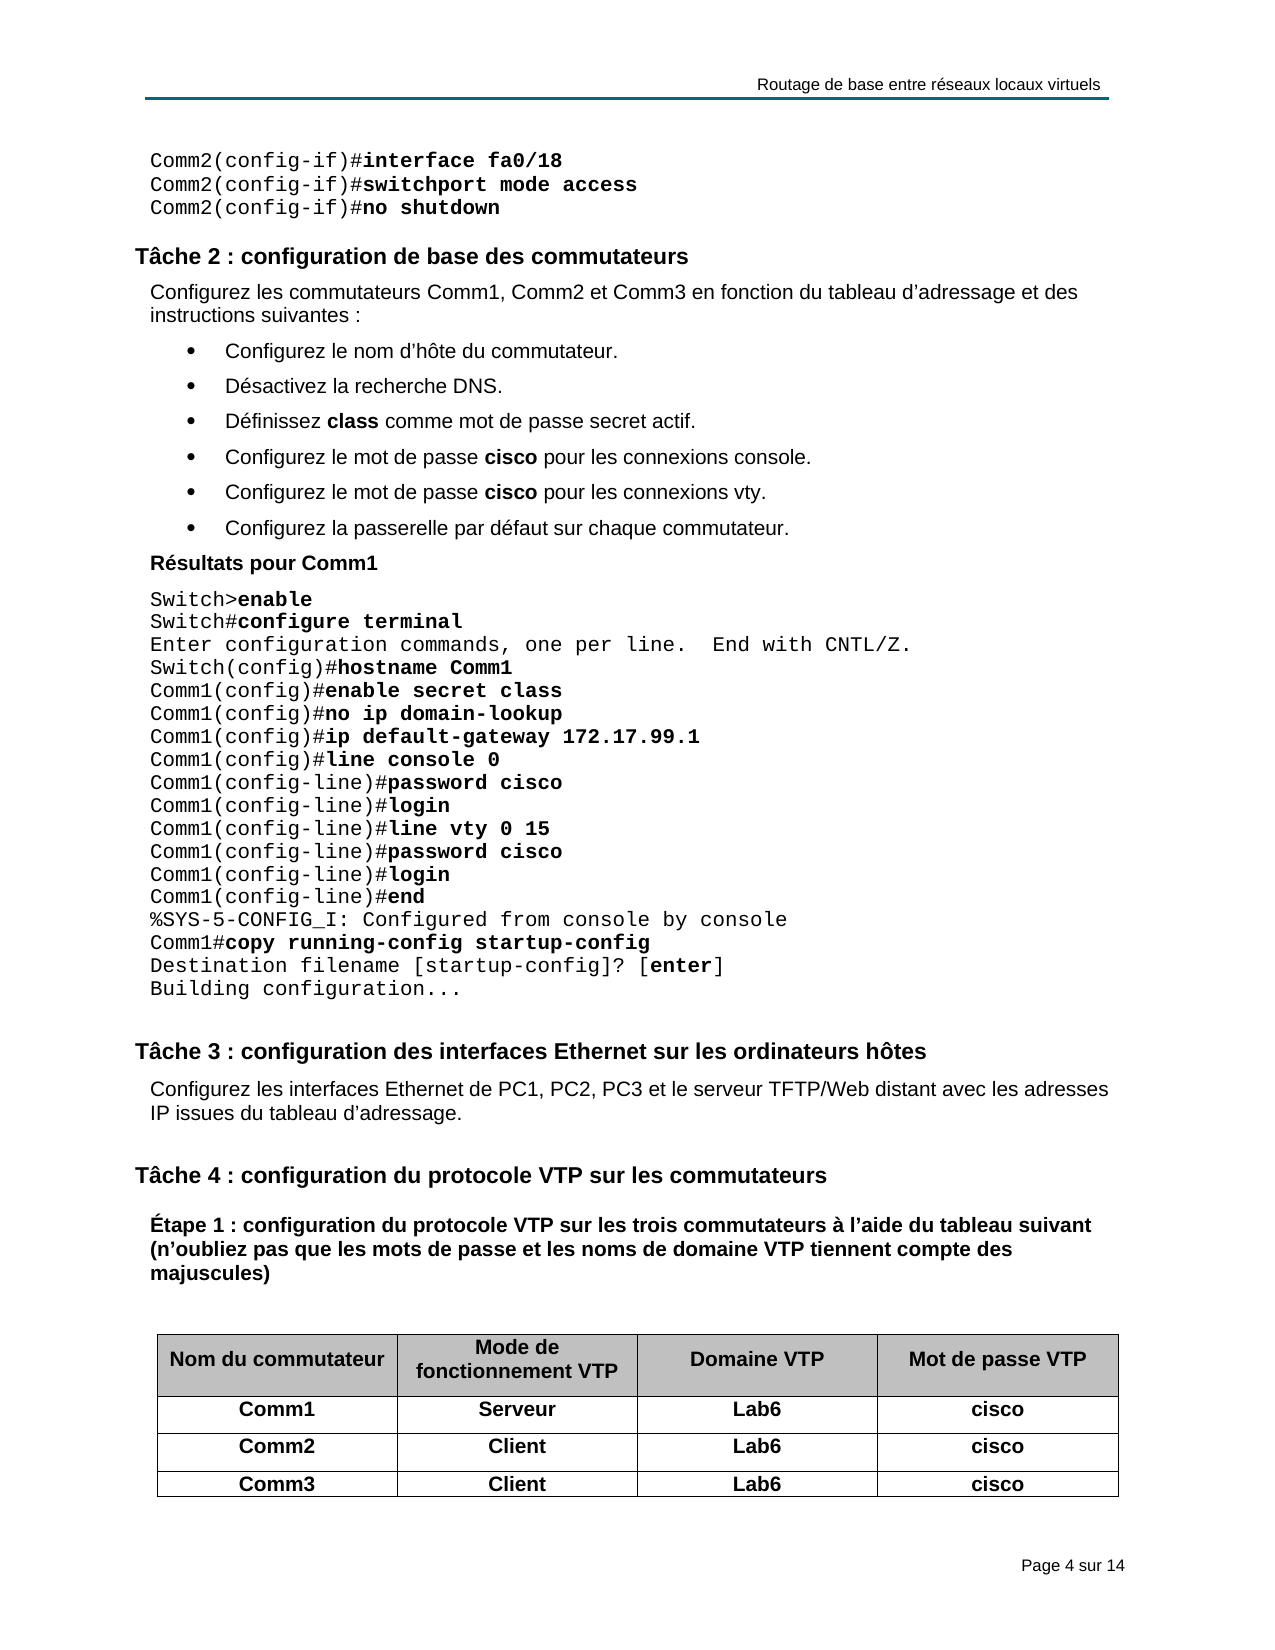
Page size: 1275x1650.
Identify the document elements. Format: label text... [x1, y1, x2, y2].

text Switch>enable [150, 588, 1125, 611]
text Comm1(config)#no ip domain-lookup [150, 702, 1125, 725]
text Comm2(config-if)#interface fa0/18 [150, 150, 1125, 174]
table_header Mot de passe VTP [878, 1335, 1118, 1396]
text Étape 1 : configuration du protocole VTP sur les trois commutateurs à l’aide du tableau suivant (n’oubliez pas que les mots de passe et les noms de domaine VTP tiennent compte des majuscules) [150, 1213, 1125, 1285]
text Comm1(config-line)#login [150, 863, 1125, 886]
table_cell Comm3 [158, 1472, 397, 1496]
text Résultats pour Comm1 [150, 552, 1125, 575]
text Comm1#copy running-config startup-config [150, 931, 1125, 954]
list Désactivez la recherche DNS. [187, 375, 1125, 398]
table_cell cisco [878, 1397, 1118, 1433]
list Définissez class comme mot de passe secret actif. [187, 411, 1125, 433]
text Comm2(config-if)#switchport mode access [150, 174, 1125, 197]
text Comm1(config-line)#line vty 0 15 [150, 817, 1125, 840]
text Building configuration... [150, 977, 1125, 1000]
table_header Mode de fonctionnement VTP [398, 1335, 637, 1396]
text Switch#configure terminal [150, 611, 1125, 633]
text Comm1(config-line)#password cisco [150, 771, 1125, 794]
table_cell Client [398, 1434, 637, 1471]
text Comm1(config)#line console 0 [150, 748, 1125, 771]
text Tâche 4 : configuration du protocole VTP sur les commutateurs [135, 1162, 1125, 1188]
list Configurez le mot de passe cisco pour les connexions console. [187, 446, 1125, 469]
table_cell Serveur [398, 1397, 637, 1433]
list Configurez le nom d’hôte du commutateur. [187, 340, 1125, 363]
table_cell Lab6 [638, 1434, 877, 1471]
text Tâche 2 : configuration de base des commutateurs [135, 246, 1125, 269]
text Comm2(config-if)#no shutdown [150, 197, 1125, 221]
text Comm1(config-line)#end [150, 886, 1125, 908]
text Tâche 3 : configuration des interfaces Ethernet sur les ordinateurs hôtes [135, 1038, 1125, 1064]
table_cell Lab6 [638, 1472, 877, 1496]
text Destination filename [startup-config]? [enter] [150, 954, 1125, 977]
table_cell cisco [878, 1472, 1118, 1496]
table_header Domaine VTP [638, 1335, 877, 1396]
text %SYS-5-CONFIG_I: Configured from console by console [150, 908, 1125, 931]
text Switch(config)#hostname Comm1 [150, 656, 1125, 679]
text Comm1(config-line)#login [150, 794, 1125, 817]
table_cell Lab6 [638, 1397, 877, 1433]
table_cell cisco [878, 1434, 1118, 1471]
text Comm1(config)#ip default-gateway 172.17.99.1 [150, 725, 1125, 748]
table_cell Comm2 [158, 1434, 397, 1471]
table_cell Client [398, 1472, 637, 1496]
text Configurez les commutateurs Comm1, Comm2 et Comm3 en fonction du tableau d’adressage et des instructions suivantes : [150, 281, 1125, 327]
table_header Nom du commutateur [158, 1335, 397, 1396]
text Configurez les interfaces Ethernet de PC1, PC2, PC3 et le serveur TFTP/Web distant avec les adresses IP issues du tableau d’adressage. [150, 1076, 1125, 1124]
text Comm1(config-line)#password cisco [150, 840, 1125, 863]
list Configurez la passerelle par défaut sur chaque commutateur. [187, 517, 1125, 540]
table_cell Comm1 [158, 1397, 397, 1433]
text Comm1(config)#enable secret class [150, 679, 1125, 702]
text Enter configuration commands, one per line. End with CNTL/Z. [150, 633, 1125, 656]
list Configurez le mot de passe cisco pour les connexions vty. [187, 481, 1125, 504]
